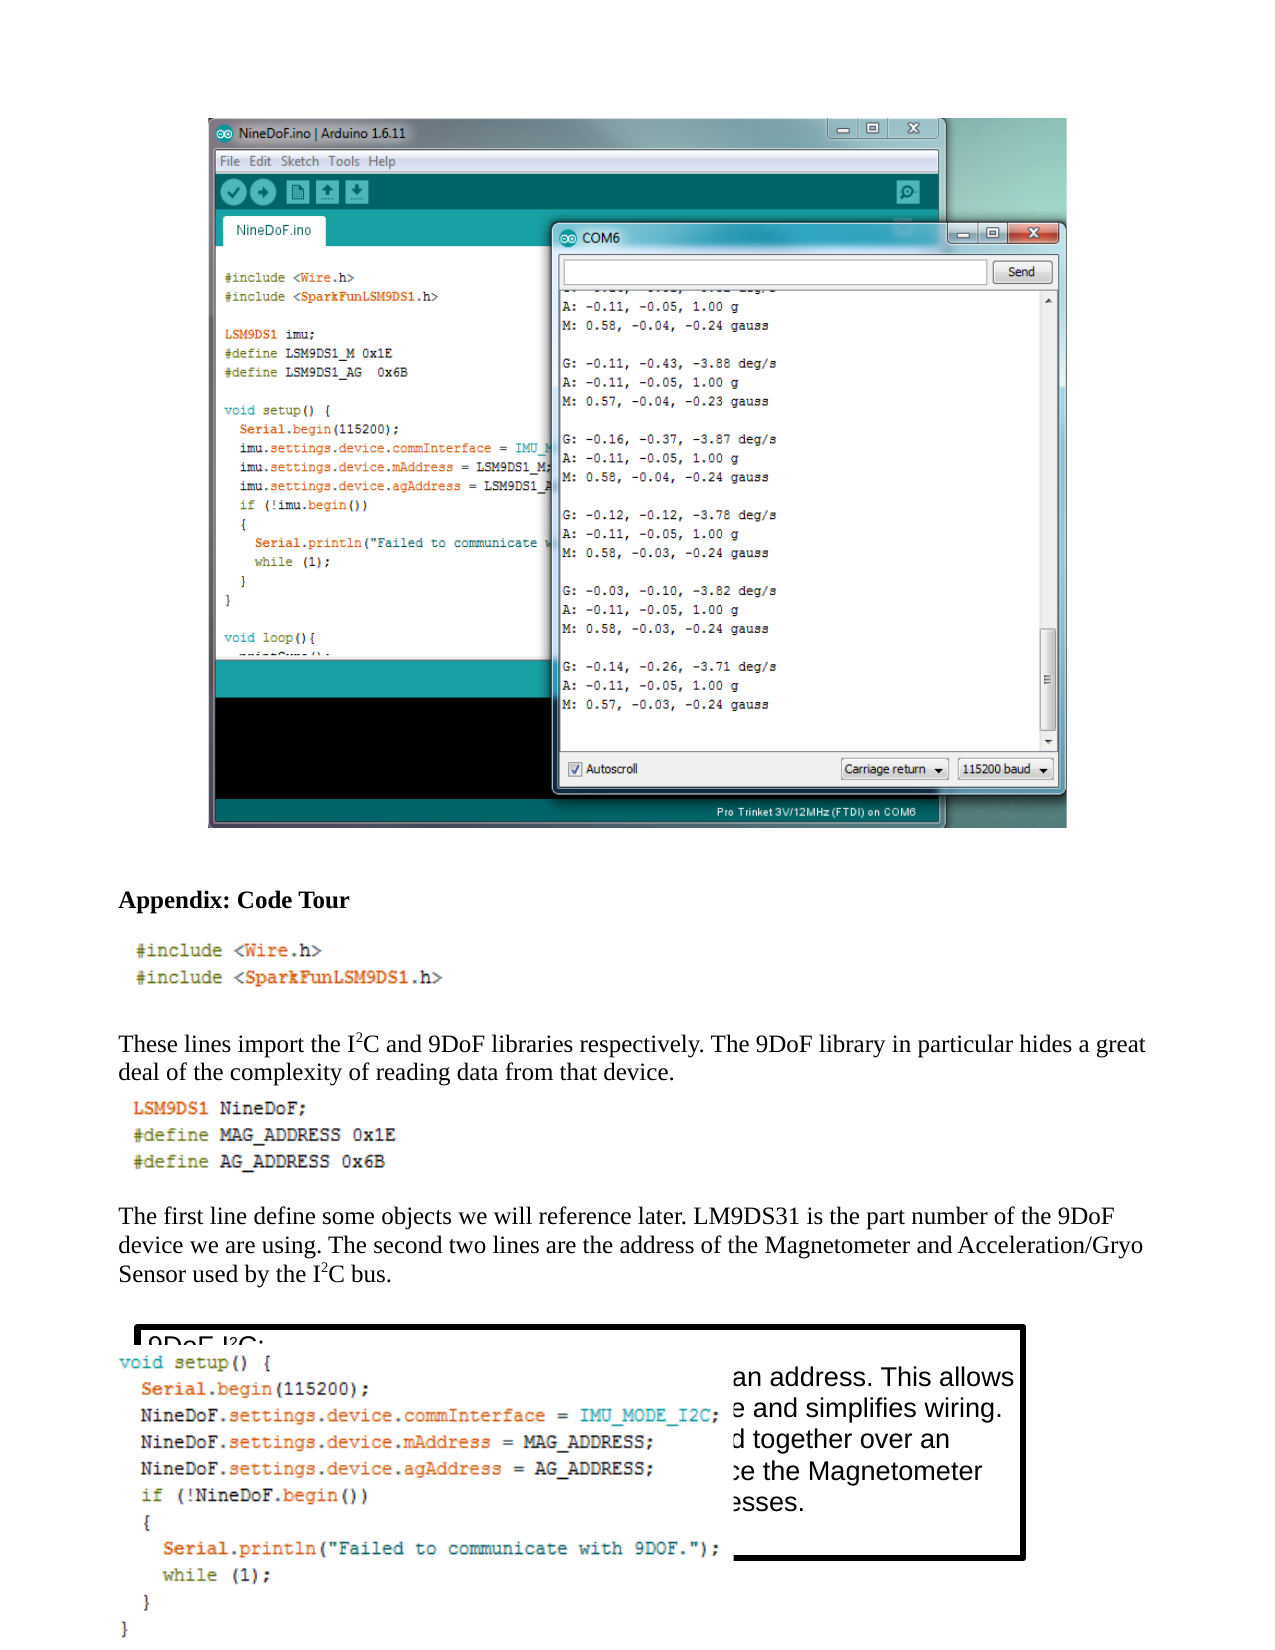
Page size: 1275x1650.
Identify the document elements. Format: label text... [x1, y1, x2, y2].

text These lines import the I2C and 9DoF libraries respectively. The 9DoF library in particular hides a great deal of the complexity of reading data from that device. [118, 1029, 1157, 1115]
text The first line define some objects we will reference later. LM9DS31 is the part number of the 9DoF device we are using. The second two lines are the address of the Magnetometer and Acceleration/Gryo Sensor used by the I2C bus. [118, 1201, 1157, 1345]
picture [125, 1091, 415, 1185]
text Appendix: Code Tour [118, 885, 1157, 942]
picture [107, 1345, 734, 1650]
picture [123, 936, 455, 1001]
picture [208, 118, 1067, 828]
